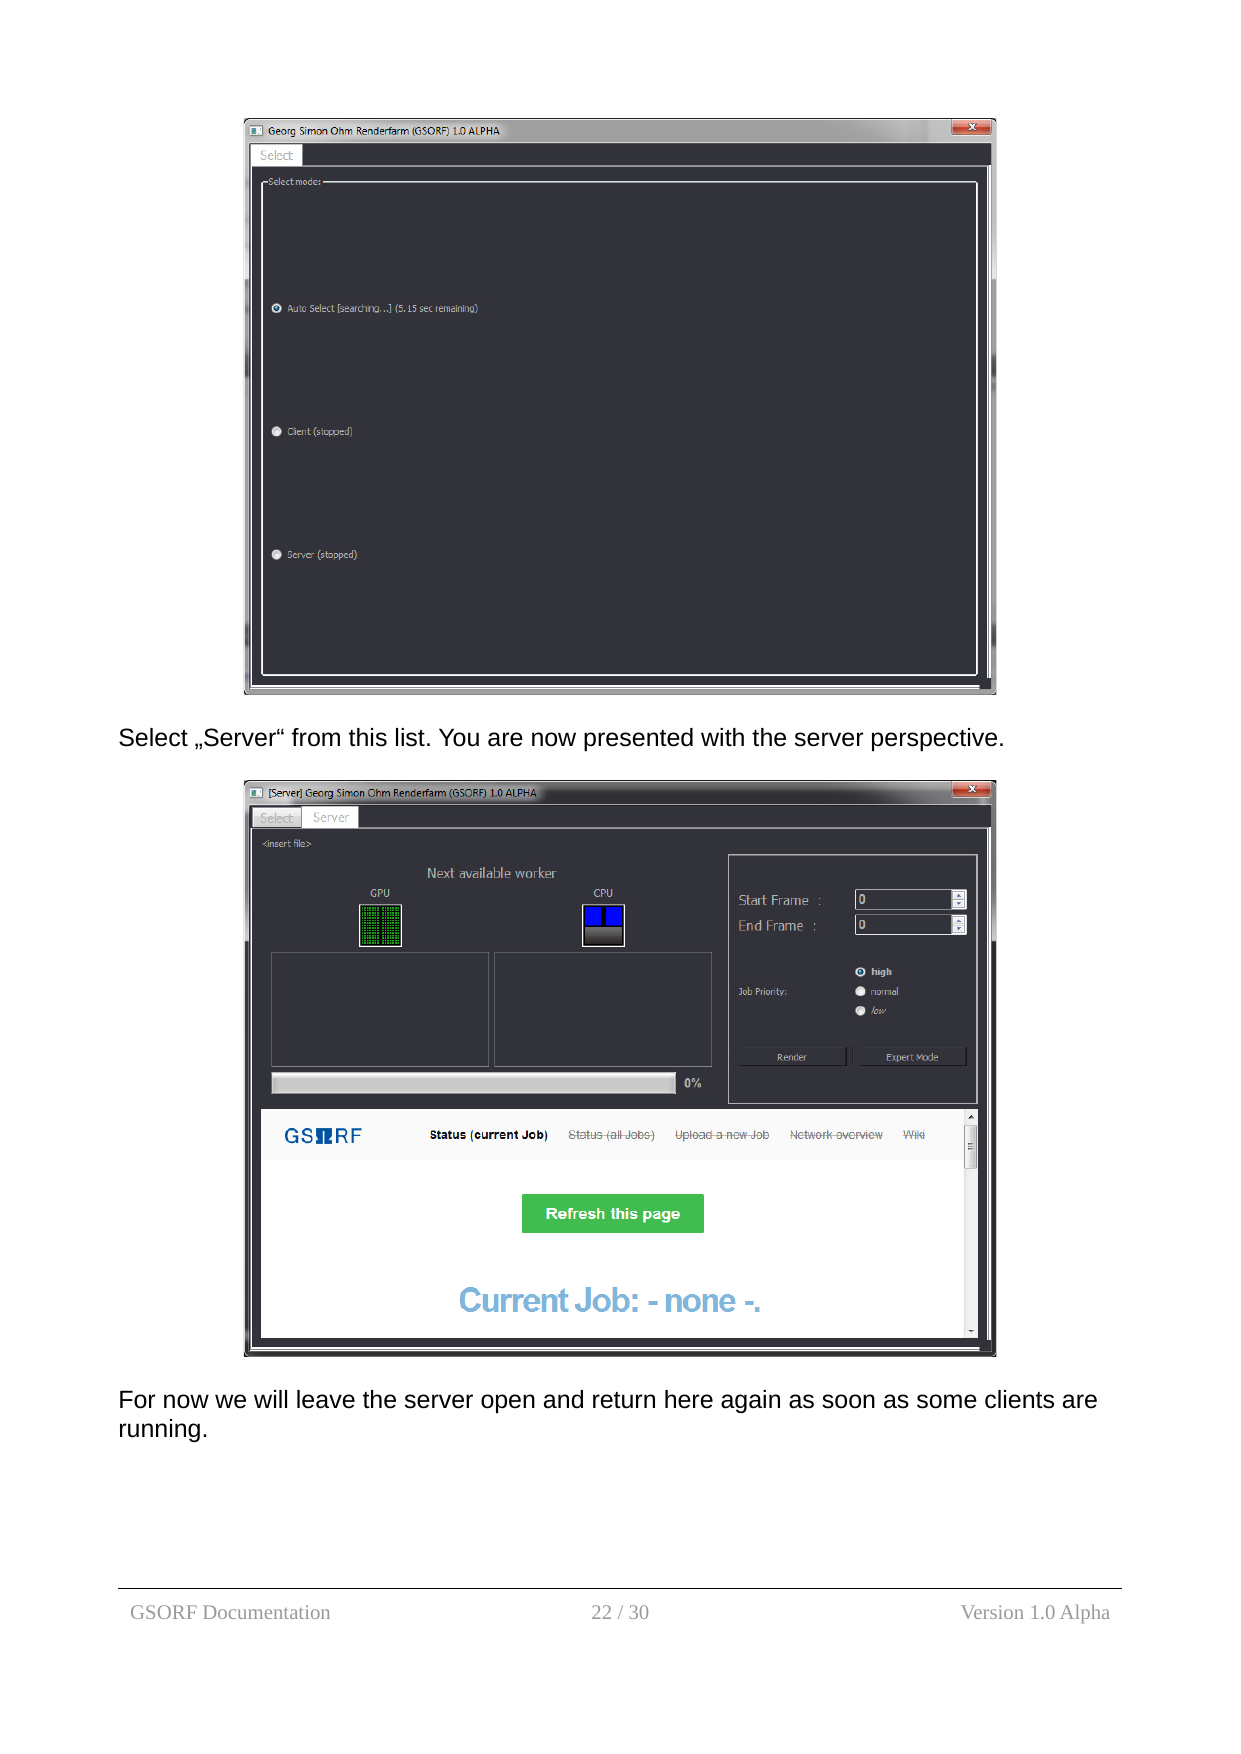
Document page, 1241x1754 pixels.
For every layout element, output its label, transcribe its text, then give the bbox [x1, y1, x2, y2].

text Select „Server“ from this list. You are now presented with the server perspective. [118, 723, 1122, 752]
text For now we will leave the server open and return here again as soon as some clients are running. [118, 1385, 1122, 1443]
picture [243, 780, 997, 1357]
picture [243, 118, 997, 695]
